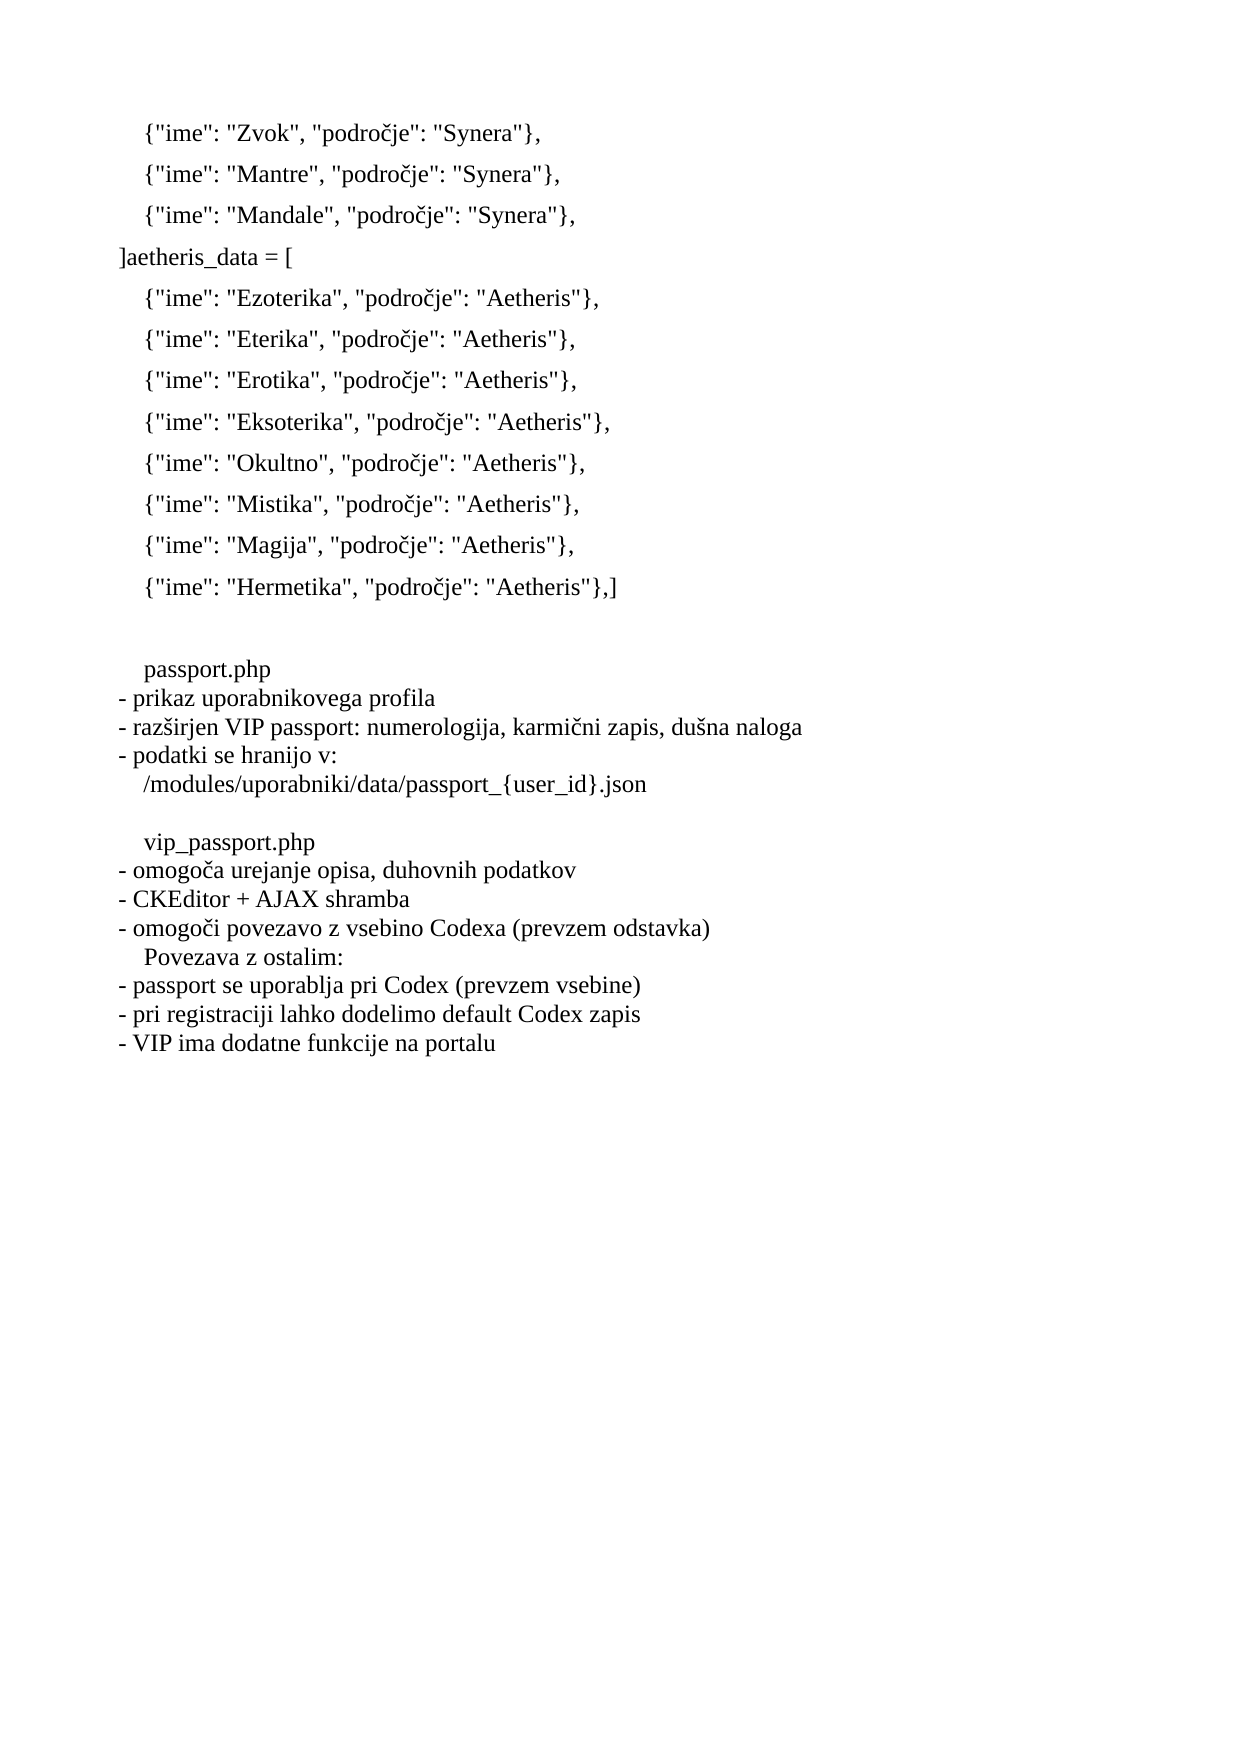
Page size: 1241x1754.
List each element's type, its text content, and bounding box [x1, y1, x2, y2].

text {"ime": "Magija", "področje": "Aetheris"}, [118, 531, 1122, 559]
text {"ime": "Eksoterika", "področje": "Aetheris"}, [118, 407, 1122, 436]
text {"ime": "Erotika", "področje": "Aetheris"}, [118, 366, 1122, 394]
text {"ime": "Mistika", "področje": "Aetheris"}, [118, 489, 1122, 518]
text {"ime": "Eterika", "področje": "Aetheris"}, [118, 324, 1122, 353]
text {"ime": "Hermetika", "področje": "Aetheris"},] [118, 572, 1122, 601]
text {"ime": "Zvok", "področje": "Synera"}, [118, 118, 1122, 147]
text {"ime": "Mandale", "področje": "Synera"}, [118, 201, 1122, 229]
text {"ime": "Mantre", "področje": "Synera"}, [118, 159, 1122, 188]
text {"ime": "Okultno", "področje": "Aetheris"}, [118, 448, 1122, 477]
text {"ime": "Ezoterika", "področje": "Aetheris"}, [118, 283, 1122, 312]
text 📄 passport.php - prikaz uporabnikovega profila - razširjen VIP passport: numerologija, karmični zapis, dušna naloga - podatki se hranijo v: /modules/uporabniki/data/passport_{user_id}.json 🧬 vip_passport.php - omogoča urejanje opisa, duhovnih podatkov - CKEditor + AJAX shramba - omogoči povezavo z vsebino Codexa (prevzem odstavka) 🧠 Povezava z ostalim: - passport se uporablja pri Codex (prevzem vsebine) - pri registraciji lahko dodelimo default Codex zapis - VIP ima dodatne funkcije na portalu [118, 654, 1122, 1086]
text ]aetheris_data = [ [118, 242, 1122, 271]
